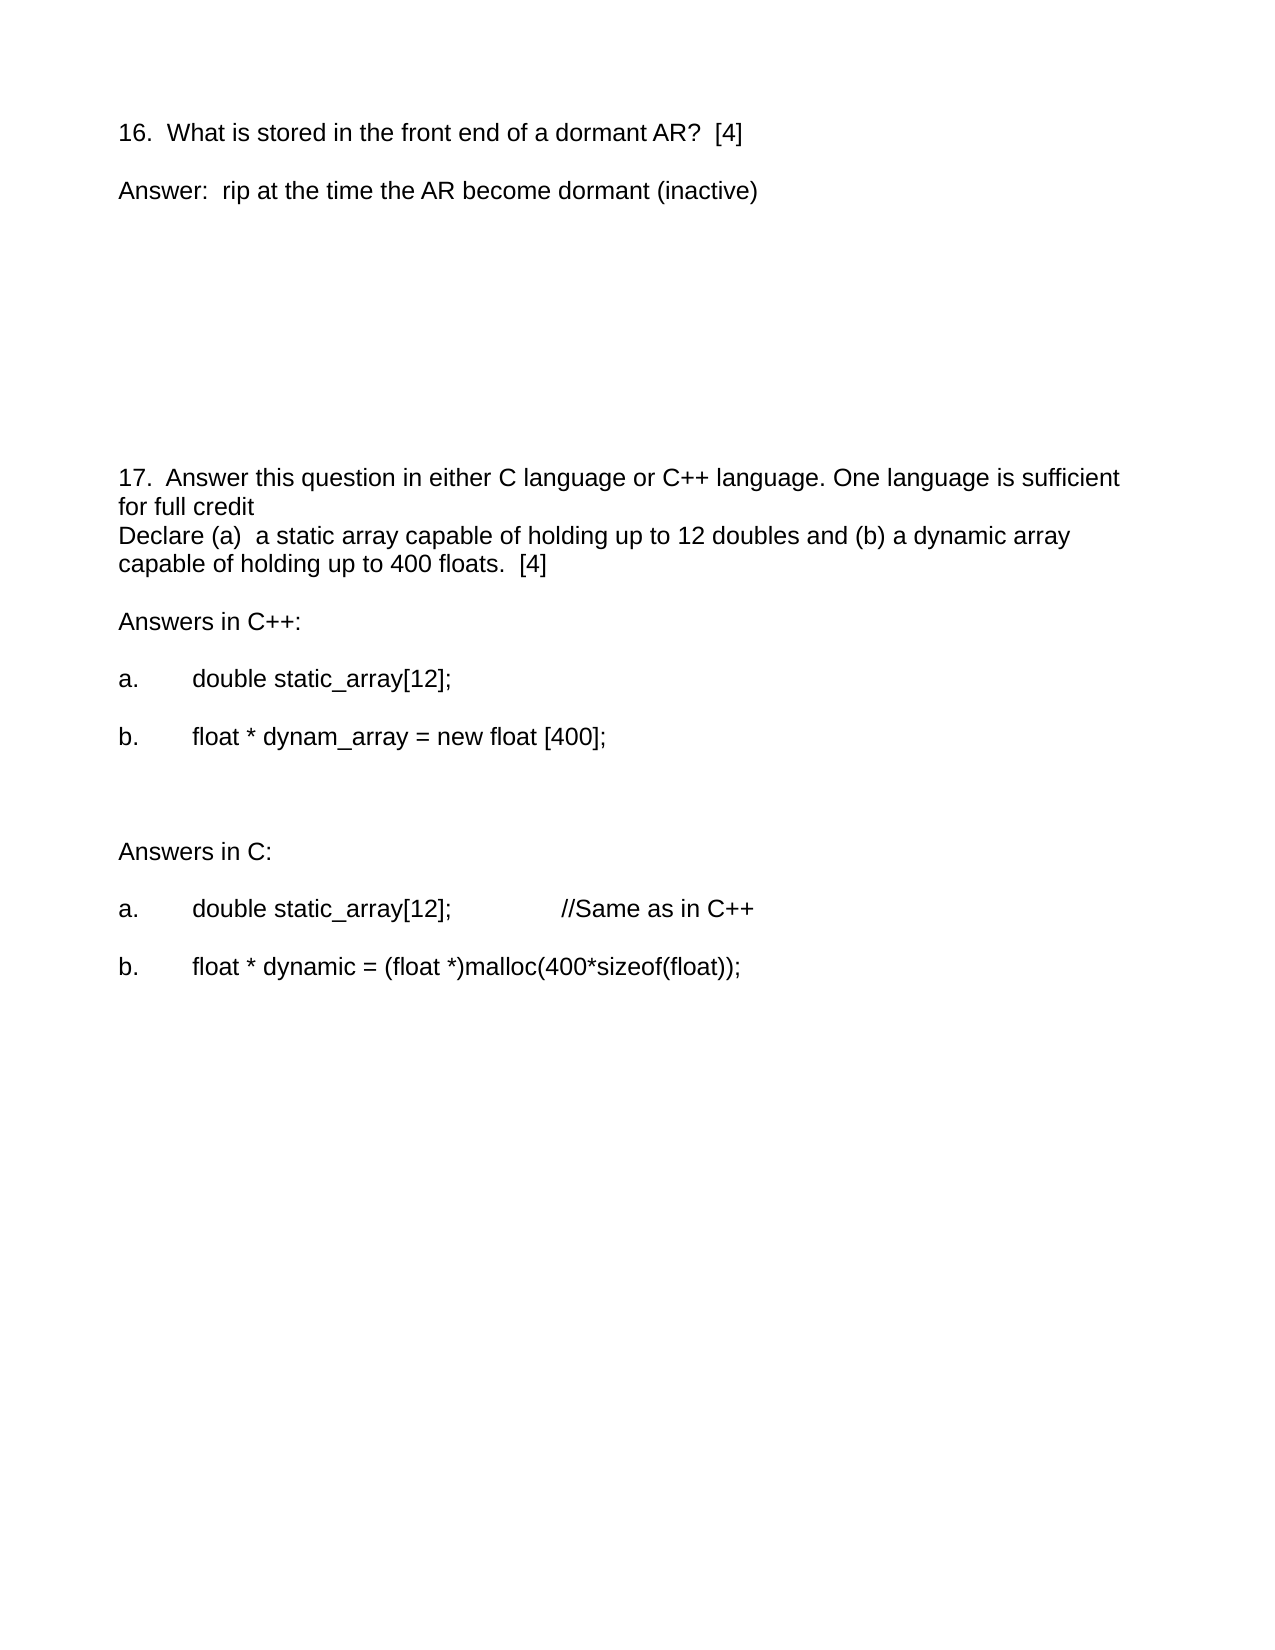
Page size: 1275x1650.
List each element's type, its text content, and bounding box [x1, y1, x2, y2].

text a. double static_array[12]; [118, 664, 1157, 693]
text 16. What is stored in the front end of a dormant AR? [4] [118, 118, 1157, 147]
text a. double static_array[12]; //Same as in C++ [118, 894, 1157, 923]
text Answers in C: [118, 837, 1157, 866]
text 17. Answer this question in either C language or C++ language. One language is sufficient for full credit [118, 463, 1157, 521]
text Declare (a) a static array capable of holding up to 12 doubles and (b) a dynamic array capable of holding up to 400 floats. [4] [118, 521, 1157, 578]
text b. float * dynamic = (float *)malloc(400*sizeof(float)); [118, 952, 1157, 981]
text b. float * dynam_array = new float [400]; [118, 722, 1157, 751]
text Answers in C++: [118, 607, 1157, 636]
text Answer: rip at the time the AR become dormant (inactive) [118, 176, 1157, 204]
